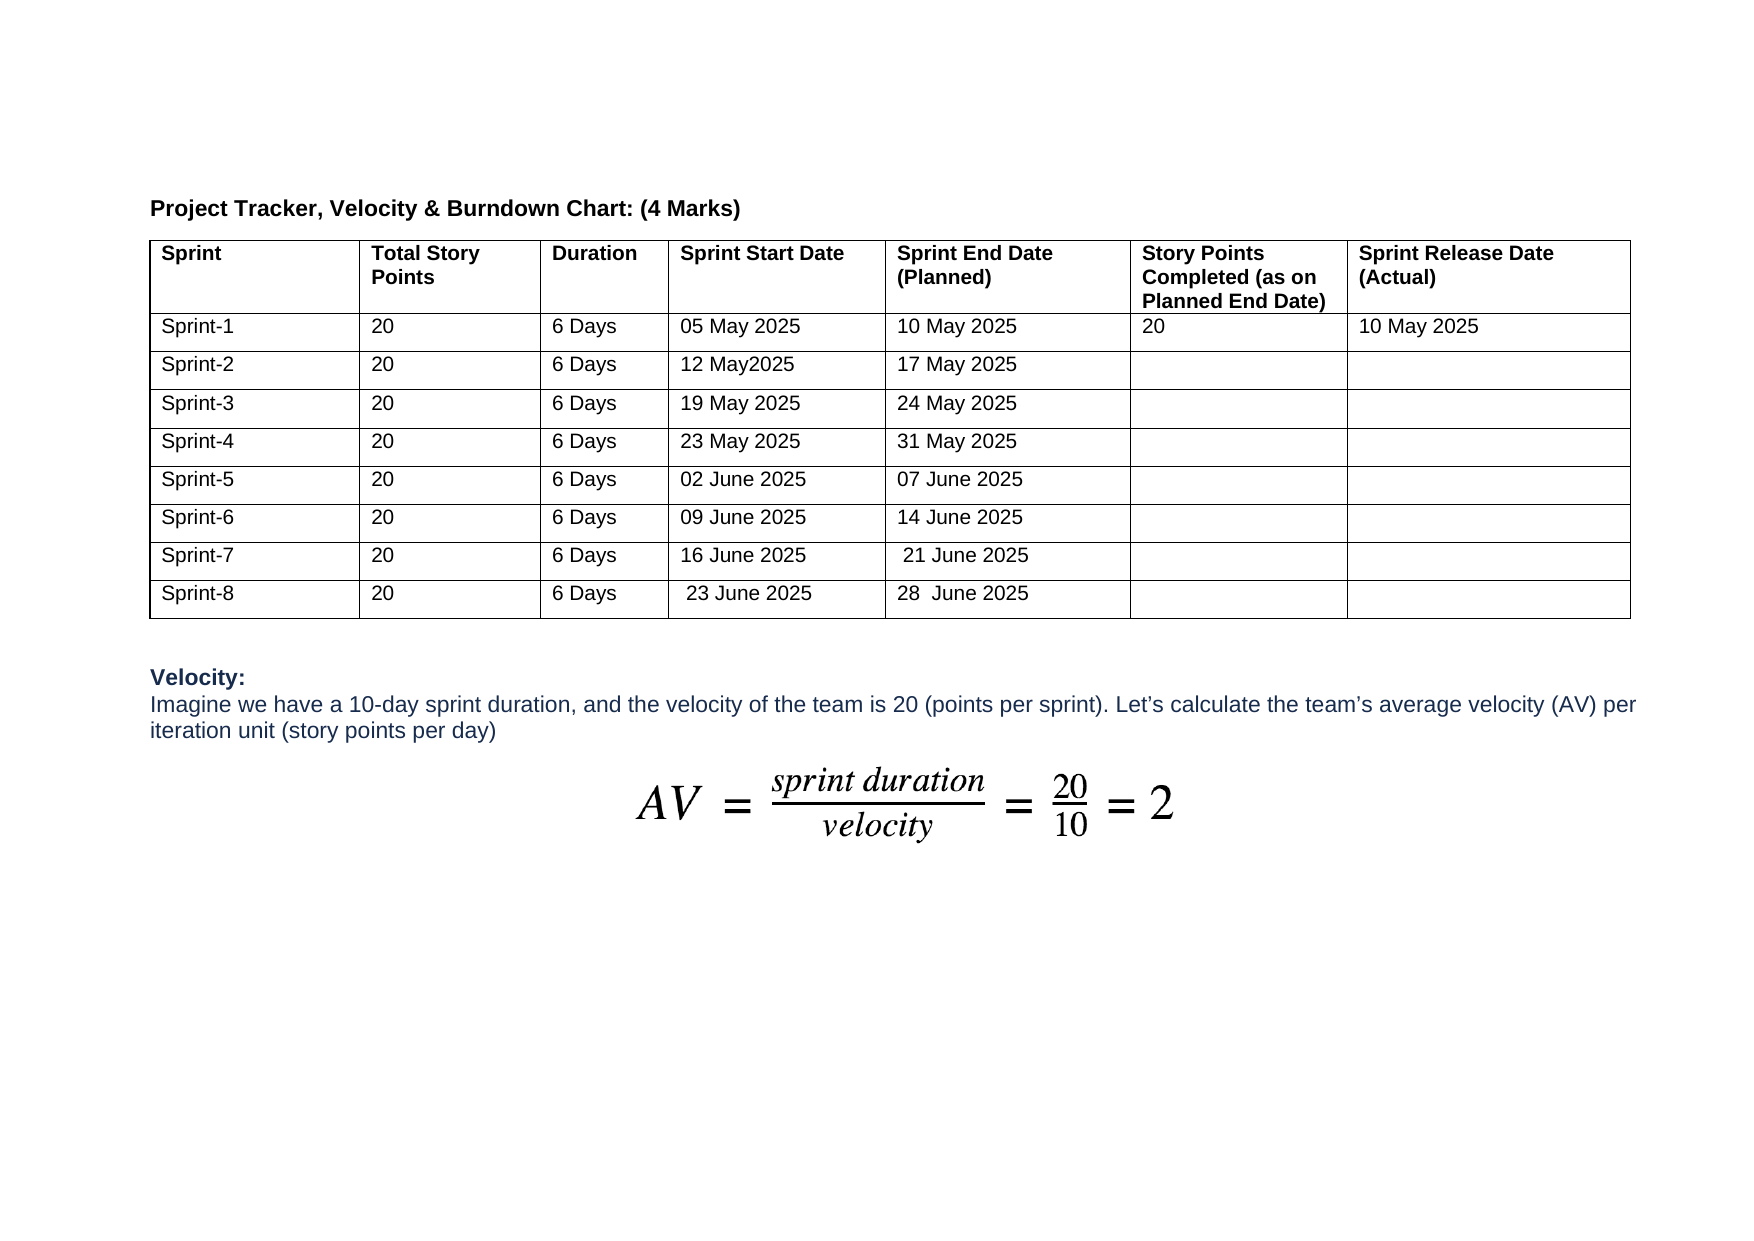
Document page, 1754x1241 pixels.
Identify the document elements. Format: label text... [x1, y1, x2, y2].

table_cell 31 May 2025 [886, 429, 1130, 466]
table_cell Sprint-5 [151, 467, 359, 504]
table_cell 02 June 2025 [669, 467, 885, 504]
table_cell 20 [1131, 314, 1347, 351]
table_header Story Points Completed (as on Planned End Date) [1131, 241, 1347, 313]
table_cell 07 June 2025 [886, 467, 1130, 504]
table_cell 20 [360, 314, 540, 351]
table_cell Sprint-7 [151, 543, 359, 580]
table_cell Sprint-3 [151, 390, 359, 427]
table_cell [1131, 505, 1347, 542]
table_cell Sprint-4 [151, 429, 359, 466]
table_cell 6 Days [541, 314, 668, 351]
table_cell [1348, 429, 1630, 466]
table_cell 09 June 2025 [669, 505, 885, 542]
table_cell 21 June 2025 [886, 543, 1130, 580]
table_cell 19 May 2025 [669, 390, 885, 427]
table_cell 20 [360, 505, 540, 542]
table_cell 6 Days [541, 390, 668, 427]
table_cell [1348, 352, 1630, 389]
table_cell [1131, 543, 1347, 580]
table_cell 10 May 2025 [1348, 314, 1630, 351]
table_cell [1348, 581, 1630, 618]
table_cell 6 Days [541, 467, 668, 504]
table_cell 23 June 2025 [669, 581, 885, 618]
table_cell 6 Days [541, 352, 668, 389]
table_cell 6 Days [541, 581, 668, 618]
table_cell 14 June 2025 [886, 505, 1130, 542]
table_cell Sprint-8 [151, 581, 359, 618]
table_cell 28 June 2025 [886, 581, 1130, 618]
table_cell 20 [360, 467, 540, 504]
table_header Duration [541, 241, 668, 313]
table_cell 6 Days [541, 429, 668, 466]
table_cell 24 May 2025 [886, 390, 1130, 427]
table_cell [1131, 467, 1347, 504]
table_header Sprint Release Date (Actual) [1348, 241, 1630, 313]
table_cell [1131, 390, 1347, 427]
table_cell Sprint-6 [151, 505, 359, 542]
table_cell 20 [360, 390, 540, 427]
table_cell 6 Days [541, 543, 668, 580]
table_cell Sprint-2 [151, 352, 359, 389]
picture [615, 743, 1200, 875]
table_cell 20 [360, 543, 540, 580]
table_cell 16 June 2025 [669, 543, 885, 580]
table_cell [1348, 505, 1630, 542]
table_cell 17 May 2025 [886, 352, 1130, 389]
table_header Sprint [151, 241, 359, 313]
table_cell 10 May 2025 [886, 314, 1130, 351]
table_cell 20 [360, 429, 540, 466]
text Imagine we have a 10-day sprint duration, and the velocity of the team is 20 (points per sprint). Let’s calculate the team’s average velocity (AV) per iteration unit (story points per day) [150, 691, 1665, 743]
table_cell 23 May 2025 [669, 429, 885, 466]
table_cell [1348, 467, 1630, 504]
table_cell 05 May 2025 [669, 314, 885, 351]
table_header Sprint Start Date [669, 241, 885, 313]
table_cell [1131, 352, 1347, 389]
text Velocity: [150, 664, 1665, 691]
text Project Tracker, Velocity & Burndown Chart: (4 Marks) [150, 195, 1665, 221]
table_cell Sprint-1 [151, 314, 359, 351]
table_cell 20 [360, 581, 540, 618]
table_cell 12 May2025 [669, 352, 885, 389]
table_cell [1348, 543, 1630, 580]
table_cell 6 Days [541, 505, 668, 542]
table_cell [1348, 390, 1630, 427]
table_cell 20 [360, 352, 540, 389]
table_cell [1131, 429, 1347, 466]
table_header Total Story Points [360, 241, 540, 313]
table_header Sprint End Date (Planned) [886, 241, 1130, 313]
table_cell [1131, 581, 1347, 618]
